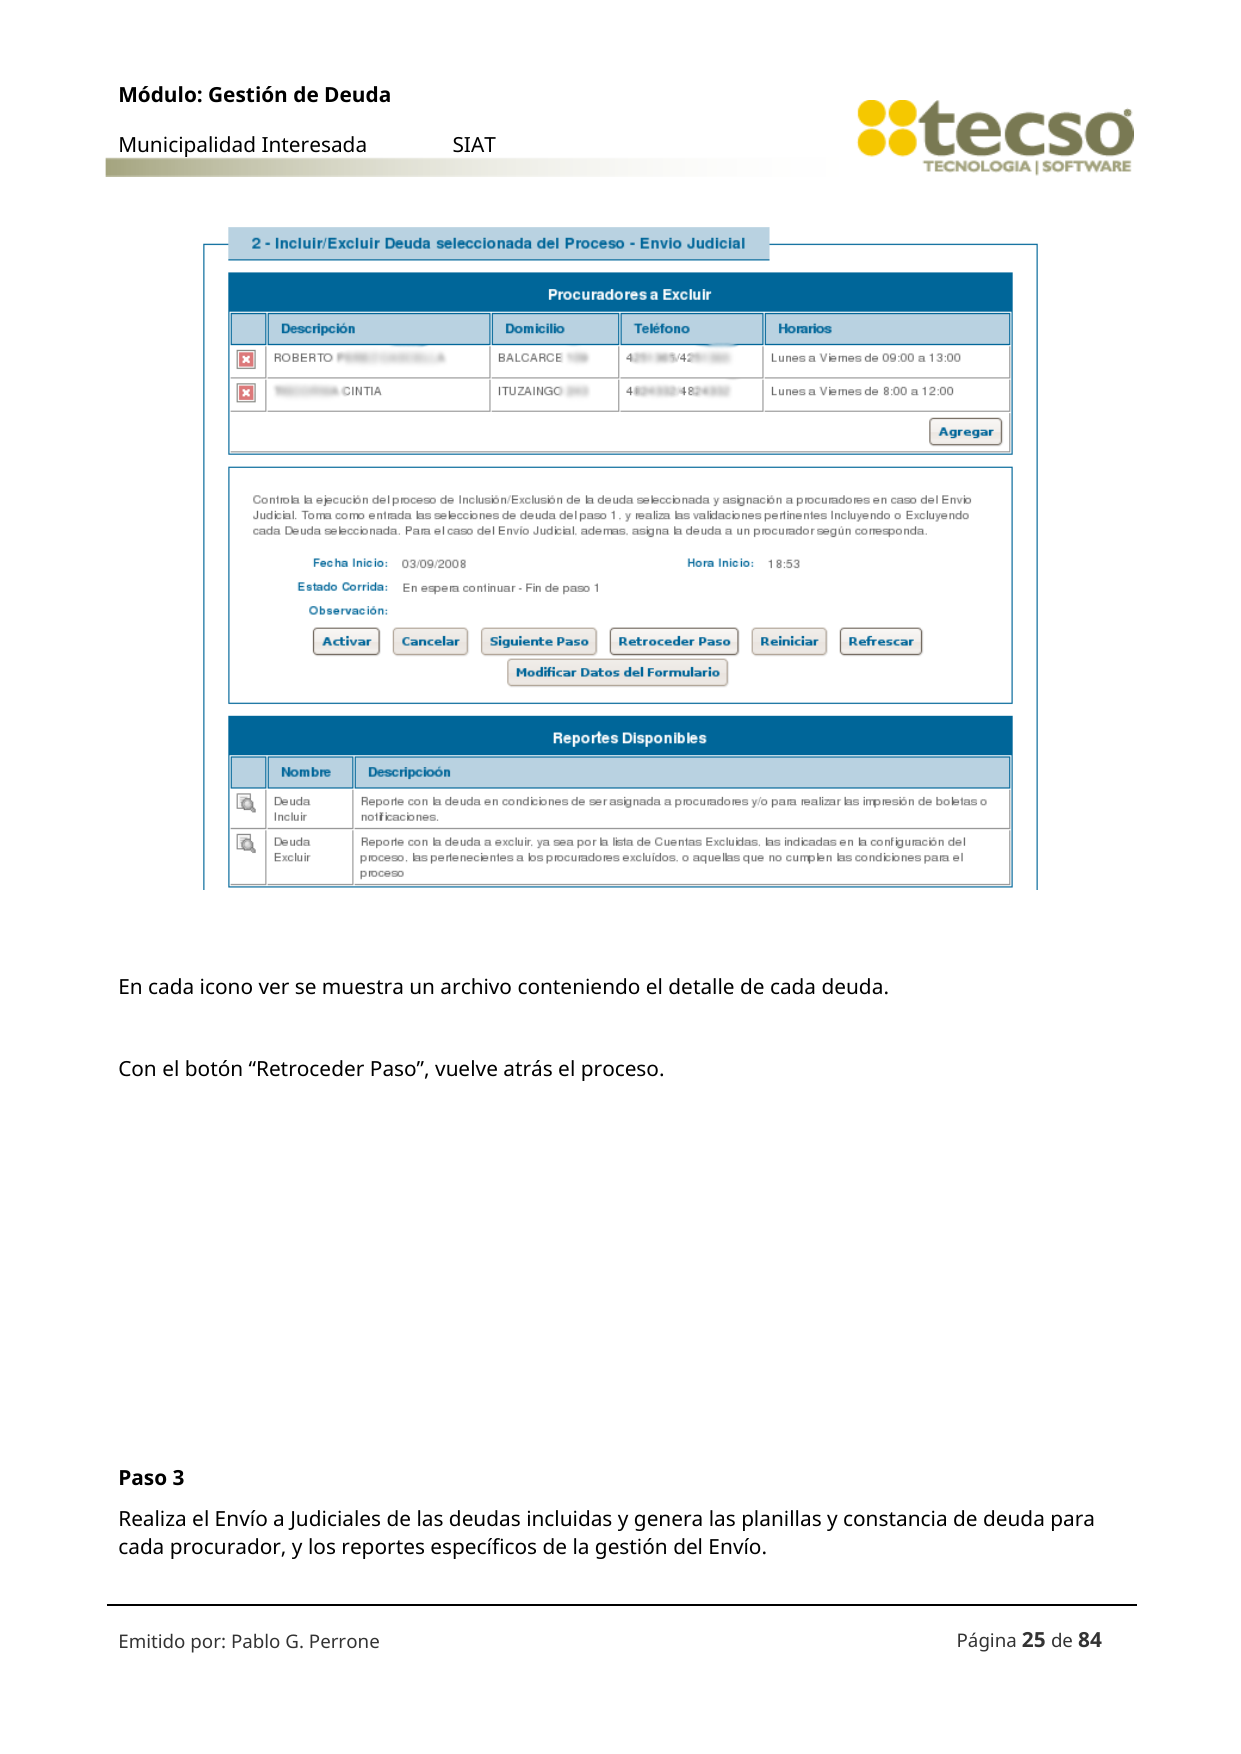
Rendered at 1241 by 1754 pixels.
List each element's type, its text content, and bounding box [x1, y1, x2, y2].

text Con el botón “Retroceder Paso”, vuelve atrás el proceso. [118, 1054, 1122, 1082]
text En cada icono ver se muestra un archivo conteniendo el detalle de cada deuda. [118, 972, 1122, 1000]
text Realiza el Envío a Judiciales de las deudas incluidas y genera las planillas y constancia de deuda para cada procurador, y los reportes específicos de la gestión del Envío. [118, 1504, 1122, 1561]
text Paso 3 [118, 1463, 1122, 1491]
picture [105, 100, 1134, 177]
picture [196, 227, 1045, 890]
